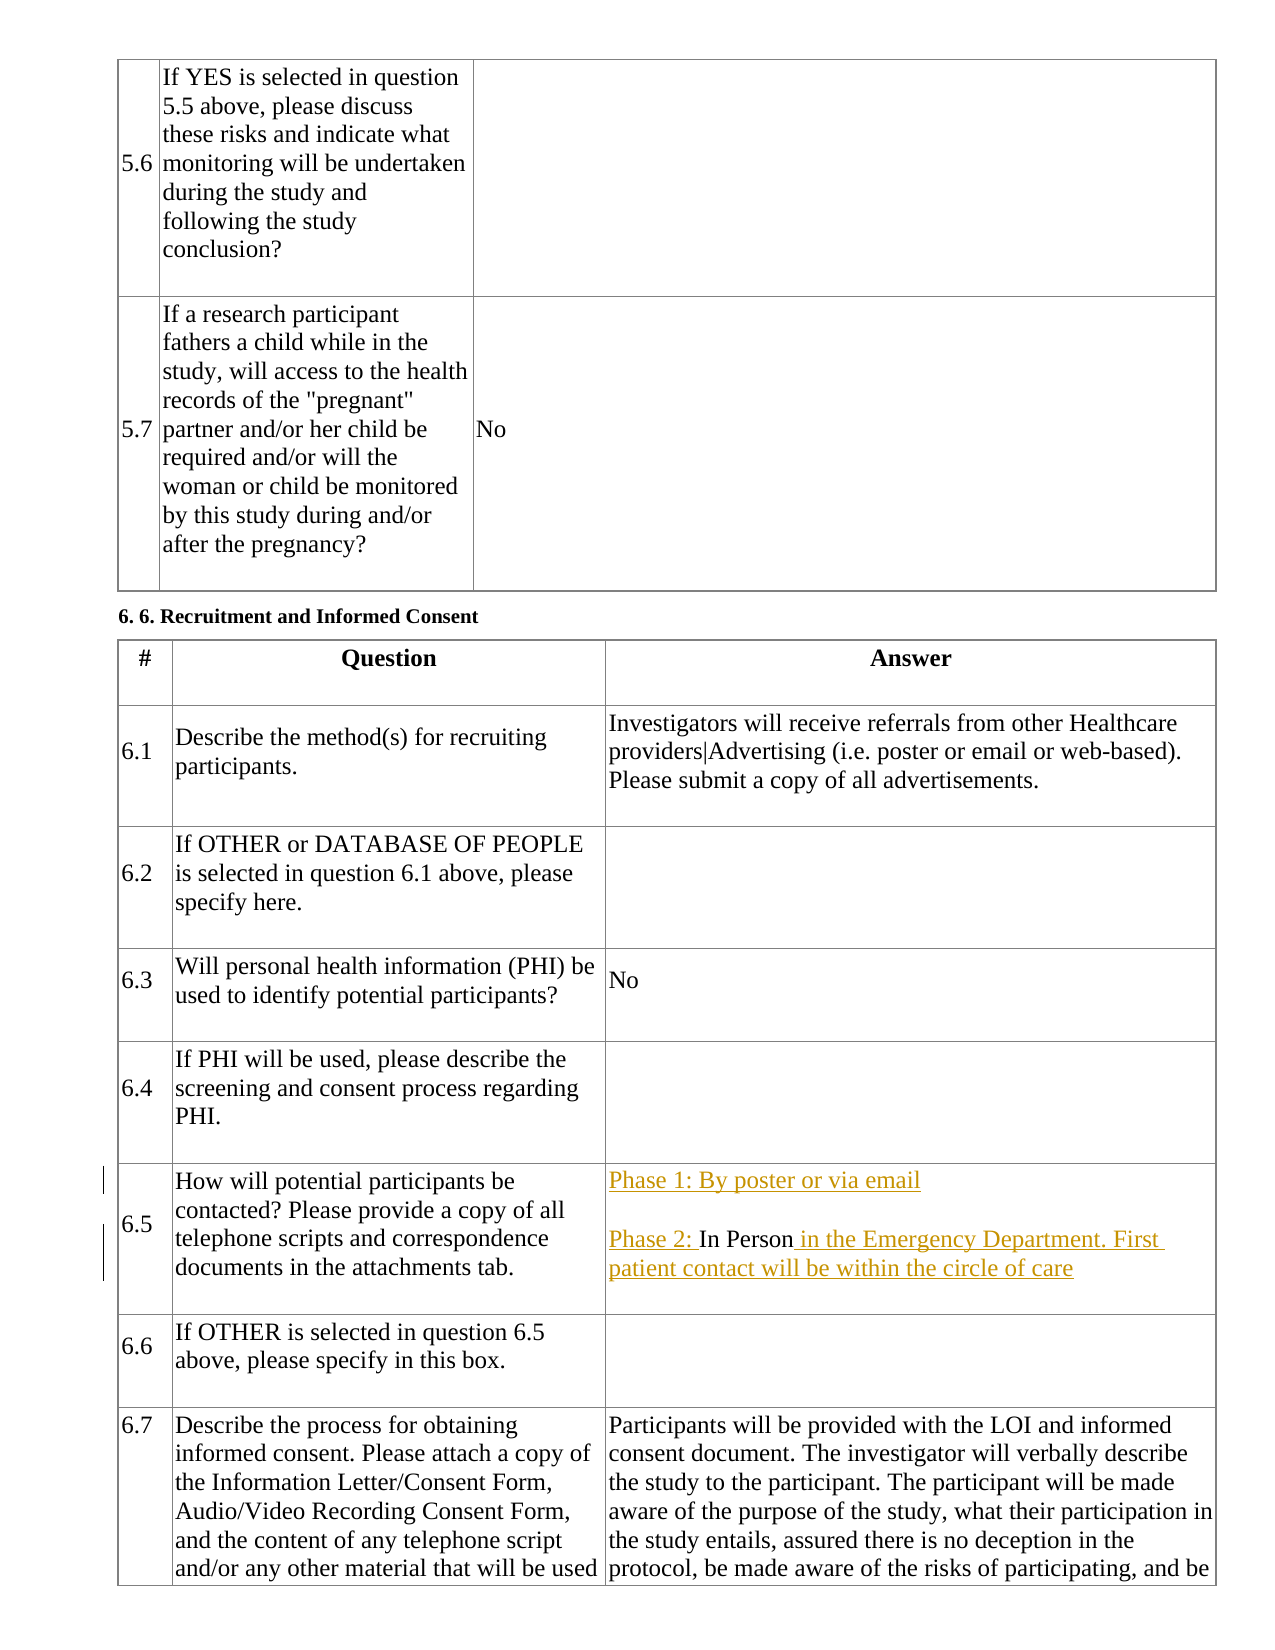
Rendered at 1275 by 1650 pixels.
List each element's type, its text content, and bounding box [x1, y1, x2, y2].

table_cell [474, 60, 1215, 296]
table_cell 6.7 [119, 1408, 172, 1585]
table_cell Describe the method(s) for recruiting participants. [173, 706, 605, 826]
table_cell Describe the process for obtaining informed consent. Please attach a copy of the Information Letter/Consent Form, Audio/Video Recording Consent Form, and the content of any telephone script and/or any other material that will be used [173, 1408, 605, 1585]
table_cell Phase 1: By poster or via email Phase 2: In Person in the Emergency Department. First patient contact will be within the circle of care [606, 1164, 1215, 1314]
table_cell Investigators will receive referrals from other Healthcare providers|Advertising (i.e. poster or email or web-based). Please submit a copy of all advertisements. [606, 706, 1215, 826]
table_cell 6.1 [119, 706, 172, 826]
table_header # [119, 641, 172, 705]
table_cell 6.2 [119, 827, 172, 948]
table_cell [606, 1315, 1215, 1407]
table_cell Participants will be provided with the LOI and informed consent document. The investigator will verbally describe the study to the participant. The participant will be made aware of the purpose of the study, what their participation in the study entails, assured there is no deception in the protocol, be made aware of the risks of participating, and be [606, 1408, 1215, 1585]
table_header Answer [606, 641, 1215, 705]
table_cell [606, 827, 1215, 948]
table_cell 6.4 [119, 1042, 172, 1163]
table_cell If YES is selected in question 5.5 above, please discuss these risks and indicate what monitoring will be undertaken during the study and following the study conclusion? [160, 60, 473, 296]
table_cell Will personal health information (PHI) be used to identify potential participants? [173, 949, 605, 1041]
table_cell If a research participant fathers a child while in the study, will access to the health records of the "pregnant" partner and/or her child be required and/or will the woman or child be monitored by this study during and/or after the pregnancy? [160, 297, 473, 590]
table_cell 5.7 [119, 297, 159, 590]
table_cell 5.6 [119, 60, 159, 296]
table_cell No [474, 297, 1215, 590]
table_cell How will potential participants be contacted? Please provide a copy of all telephone scripts and correspondence documents in the attachments tab. [173, 1164, 605, 1314]
table_cell If OTHER or DATABASE OF PEOPLE is selected in question 6.1 above, please specify here. [173, 827, 605, 948]
table_cell 6.3 [119, 949, 172, 1041]
subtitle 6. 6. Recruitment and Informed Consent [118, 604, 1216, 628]
table_cell 6.6 [119, 1315, 172, 1407]
table_cell If PHI will be used, please describe the screening and consent process regarding PHI. [173, 1042, 605, 1163]
table_header Question [173, 641, 605, 705]
table_cell 6.5 [119, 1164, 172, 1314]
table_cell [606, 1042, 1215, 1163]
table_cell If OTHER is selected in question 6.5 above, please specify in this box. [173, 1315, 605, 1407]
table_cell No [606, 949, 1215, 1041]
